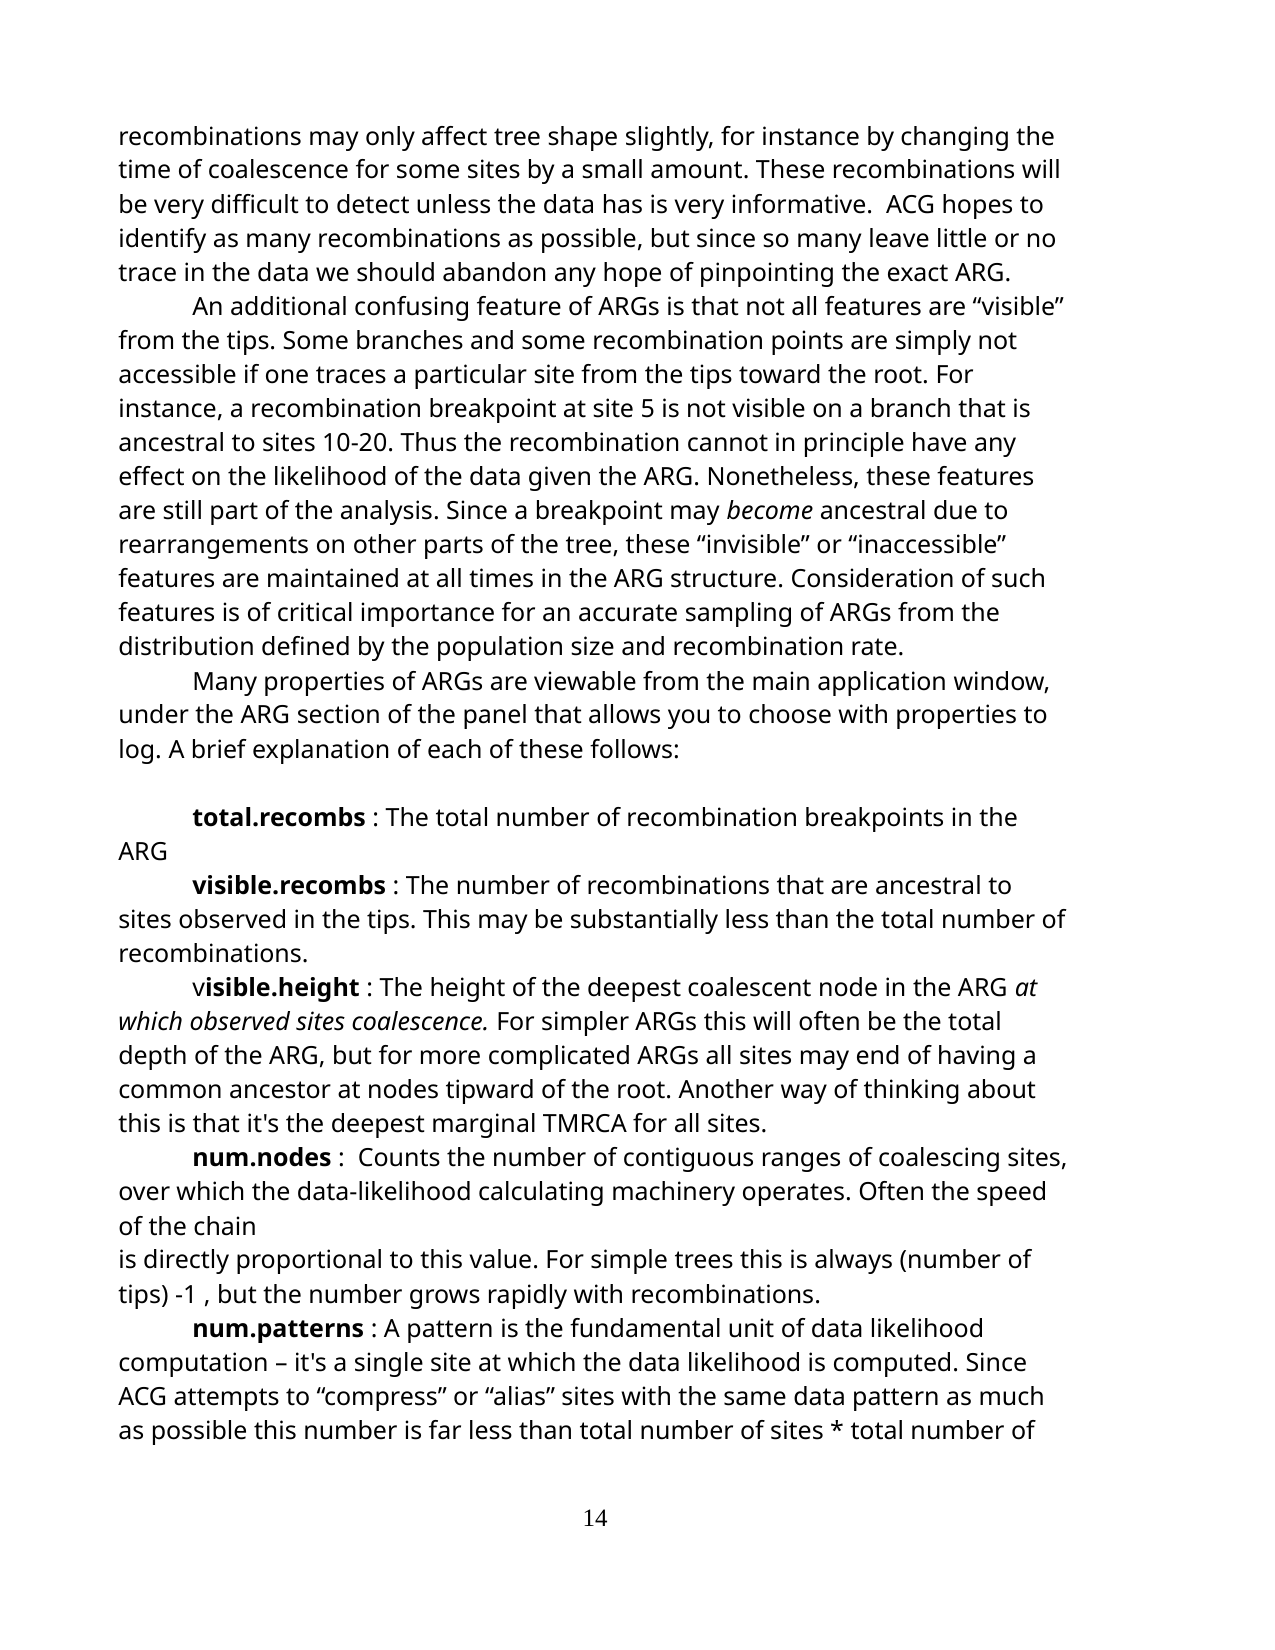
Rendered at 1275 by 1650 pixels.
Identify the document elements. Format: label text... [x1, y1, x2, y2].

text num.nodes : Counts the number of contiguous ranges of coalescing sites, over which the data-likelihood calculating machinery operates. Often the speed of the chain [118, 1140, 1071, 1242]
text An additional confusing feature of ARGs is that not all features are “visible” from the tips. Some branches and some recombination points are simply not accessible if one traces a particular site from the tips toward the root. For instance, a recombination breakpoint at site 5 is not visible on a branch that is ancestral to sites 10-20. Thus the recombination cannot in principle have any effect on the likelihood of the data given the ARG. Nonetheless, these features are still part of the analysis. Since a breakpoint may become ancestral due to rearrangements on other parts of the tree, these “invisible” or “inaccessible” features are maintained at all times in the ARG structure. Consideration of such features is of critical importance for an accurate sampling of ARGs from the distribution defined by the population size and recombination rate. [118, 288, 1071, 663]
text total.recombs : The total number of recombination breakpoints in the ARG [118, 799, 1071, 867]
text recombinations may only affect tree shape slightly, for instance by changing the time of coalescence for some sites by a small amount. These recombinations will be very difficult to detect unless the data has is very informative. ACG hopes to identify as many recombinations as possible, but since so many leave little or no trace in the data we should abandon any hope of pinpointing the exact ARG. [118, 118, 1071, 288]
text visible.recombs : The number of recombinations that are ancestral to sites observed in the tips. This may be substantially less than the total number of recombinations. [118, 867, 1071, 970]
text is directly proportional to this value. For simple trees this is always (number of tips) -1 , but the number grows rapidly with recombinations. [118, 1242, 1071, 1310]
text visible.height : The height of the deepest coalescent node in the ARG at which observed sites coalescence. For simpler ARGs this will often be the total depth of the ARG, but for more complicated ARGs all sites may end of having a common ancestor at nodes tipward of the root. Another way of thinking about this is that it's the deepest marginal TMRCA for all sites. [118, 970, 1071, 1140]
text Many properties of ARGs are viewable from the main application window, under the ARG section of the panel that allows you to choose with properties to log. A brief explanation of each of these follows: [118, 663, 1071, 765]
text num.patterns : A pattern is the fundamental unit of data likelihood computation – it's a single site at which the data likelihood is computed. Since ACG attempts to “compress” or “alias” sites with the same data pattern as much as possible this number is far less than total number of sites * total number of [118, 1310, 1071, 1447]
